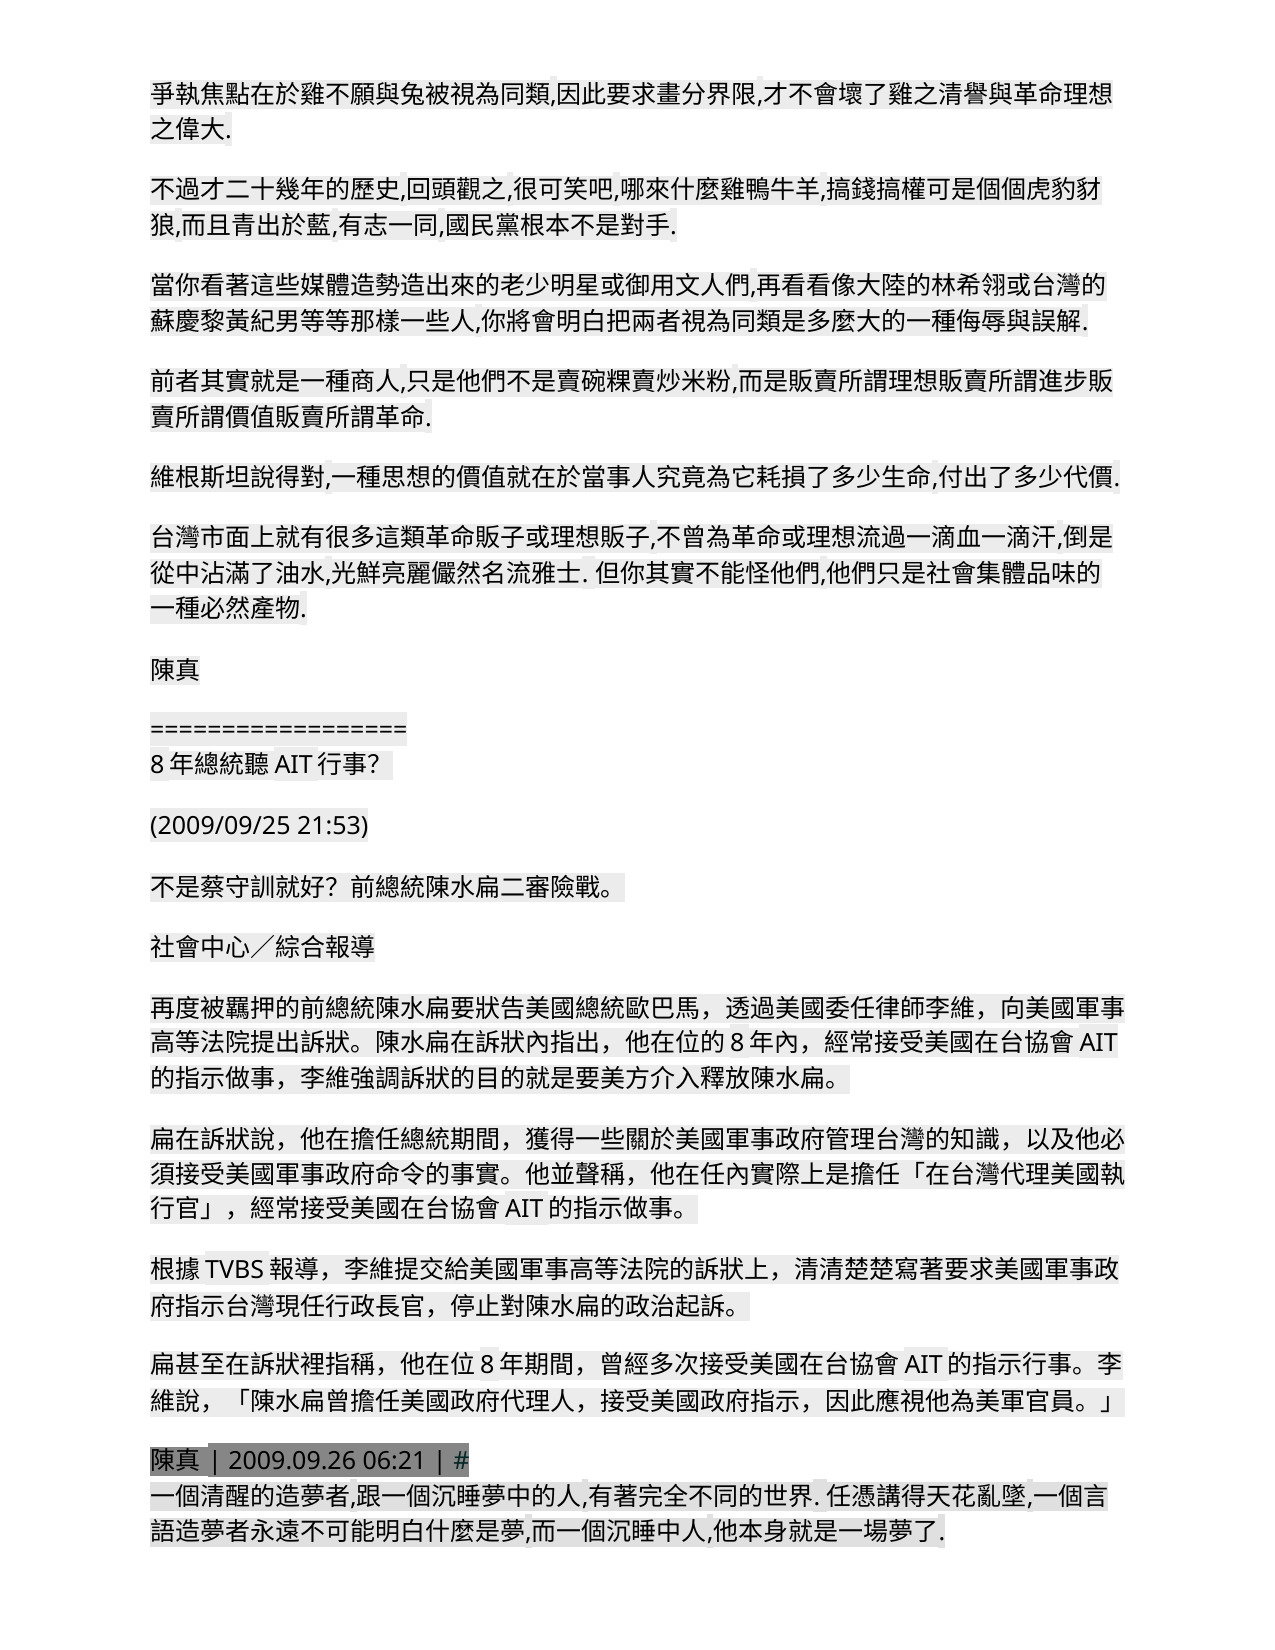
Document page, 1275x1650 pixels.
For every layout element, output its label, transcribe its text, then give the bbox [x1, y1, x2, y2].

text 當你看著這些媒體造勢造出來的老少明星或御用文人們,再看看像大陸的林希翎或台灣的蘇慶黎黃紀男等等那樣一些人,你將會明白把兩者視為同類是多麼大的一種侮辱與誤解. [150, 267, 1125, 337]
text 陳真 [150, 650, 1125, 685]
text 前者其實就是一種商人,只是他們不是賣碗粿賣炒米粉,而是販賣所謂理想販賣所謂進步販賣所謂價值販賣所謂革命. [150, 362, 1125, 433]
text 一個清醒的造夢者,跟一個沉睡夢中的人,有著完全不同的世界. 任憑講得天花亂墜,一個言語造夢者永遠不可能明白什麼是夢,而一個沉睡中人,他本身就是一場夢了. [150, 1477, 1125, 1548]
text 台灣市面上就有很多這類革命販子或理想販子,不曾為革命或理想流過一滴血一滴汗,倒是從中沾滿了油水,光鮮亮麗儼然名流雅士. 但你其實不能怪他們,他們只是社會集體品味的一種必然產物. [150, 519, 1125, 625]
text 不是蔡守訓就好？前總統陳水扁二審險戰。 [150, 867, 1125, 902]
text (2009/09/25 21:53) [150, 806, 1125, 842]
text ================== 8年總統聽AIT行事？ [150, 710, 1125, 781]
text 陳真 | 2009.09.26 06:21 | # [150, 1442, 1125, 1477]
text 根據TVBS報導，李維提交給美國軍事高等法院的訴狀上，清清楚楚寫著要求美國軍事政府指示台灣現任行政長官，停止對陳水扁的政治起訴。 [150, 1250, 1125, 1321]
text 爭執焦點在於雞不願與兔被視為同類,因此要求畫分界限,才不會壞了雞之清譽與革命理想之偉大. [150, 75, 1125, 146]
text 不過才二十幾年的歷史,回頭觀之,很可笑吧,哪來什麼雞鴨牛羊,搞錢搞權可是個個虎豹豺狼,而且青出於藍,有志一同,國民黨根本不是對手. [150, 171, 1125, 242]
text 再度被羈押的前總統陳水扁要狀告美國總統歐巴馬，透過美國委任律師李維，向美國軍事高等法院提出訴狀。陳水扁在訴狀內指出，他在位的8年內，經常接受美國在台協會AIT的指示做事，李維強調訴狀的目的就是要美方介入釋放陳水扁。 [150, 987, 1125, 1094]
text 維根斯坦說得對,一種思想的價值就在於當事人究竟為它耗損了多少生命,付出了多少代價. [150, 458, 1125, 494]
text 扁在訴狀說，他在擔任總統期間，獲得一些關於美國軍事政府管理台灣的知識，以及他必須接受美國軍事政府命令的事實。他並聲稱，他在任內實際上是擔任「在台灣代理美國執行官」，經常接受美國在台協會AIT的指示做事。 [150, 1119, 1125, 1225]
text 社會中心／綜合報導 [150, 927, 1125, 962]
text 扁甚至在訴狀裡指稱，他在位8年期間，曾經多次接受美國在台協會AIT的指示行事。李維說，「陳水扁曾擔任美國政府代理人，接受美國政府指示，因此應視他為美軍官員。」 [150, 1346, 1125, 1417]
